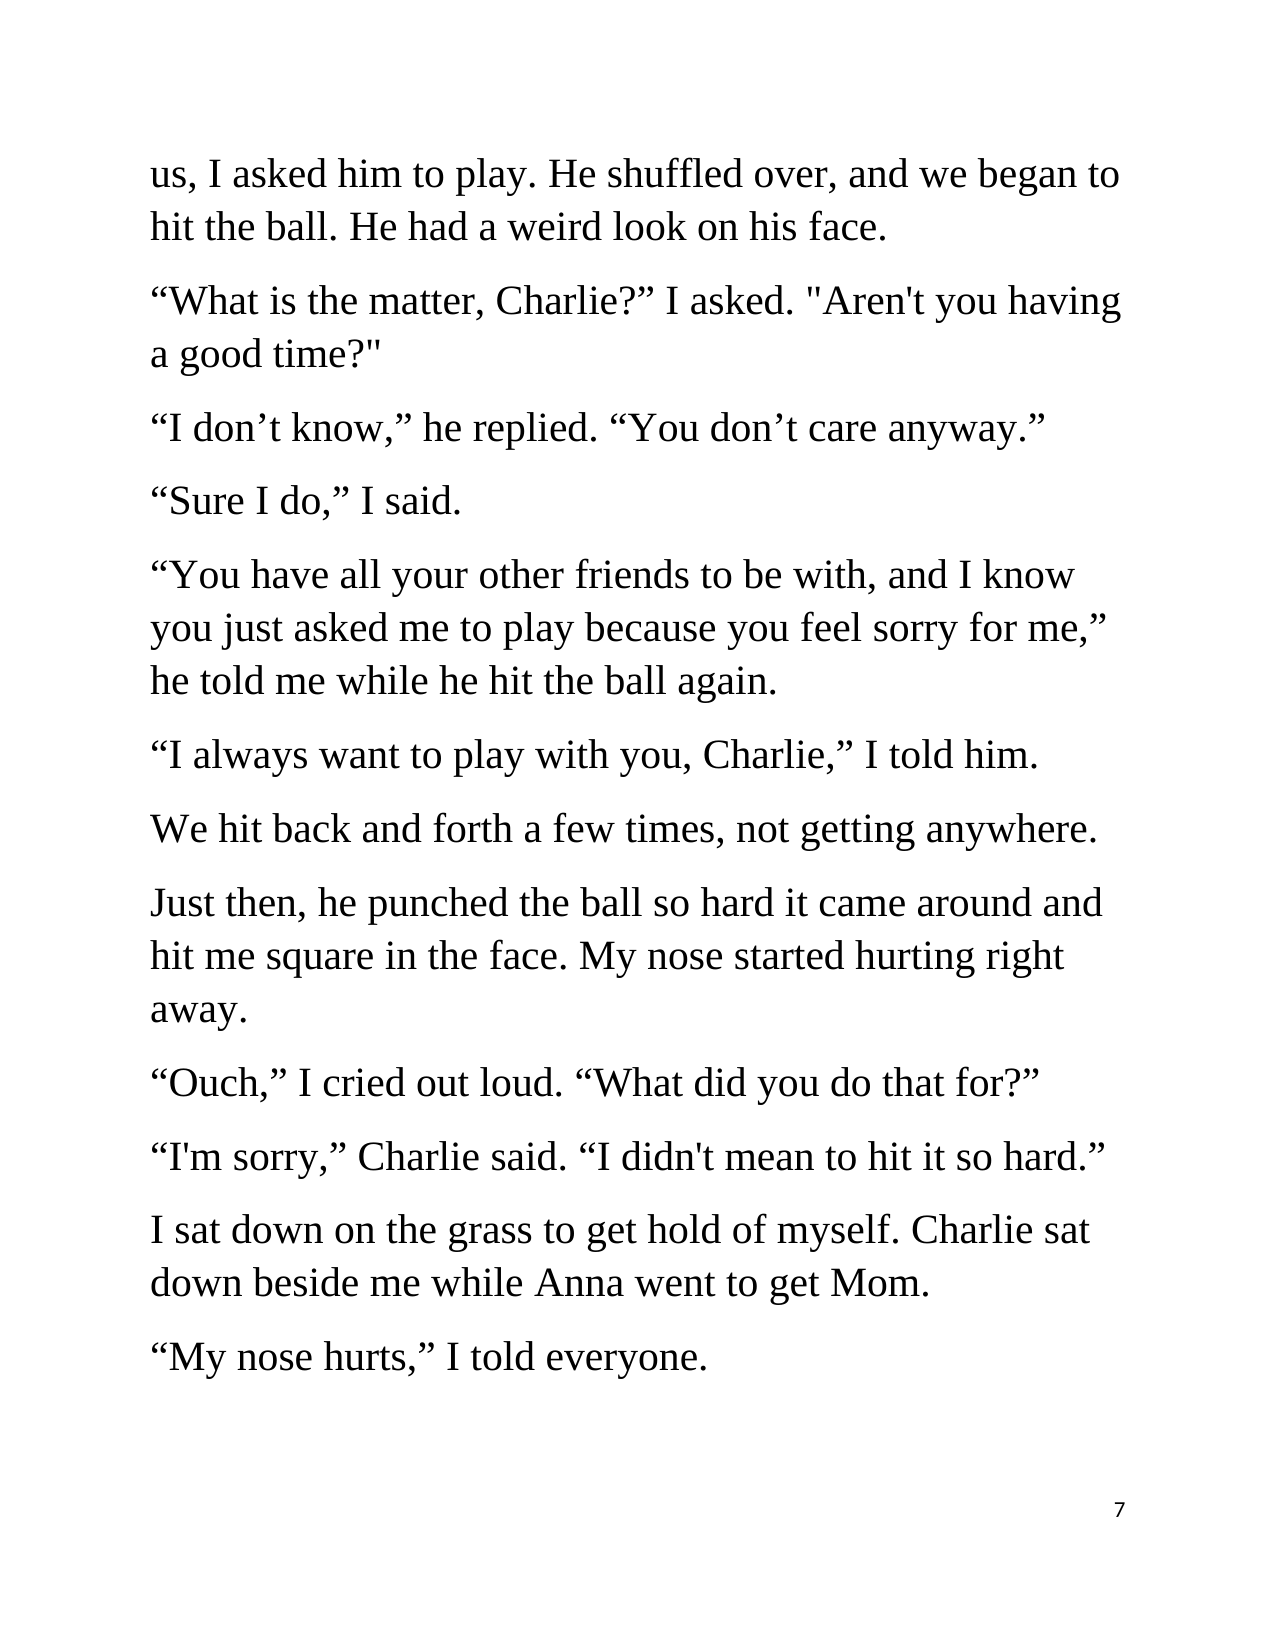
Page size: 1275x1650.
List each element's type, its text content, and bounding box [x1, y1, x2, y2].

text “My nose hurts,” I told everyone. [150, 1333, 1125, 1380]
text I sat down on the grass to get hold of myself. Charlie sat down beside me while Anna went to get Mom. [150, 1207, 1125, 1306]
text “I don’t know,” he replied. “You don’t care anyway.” [150, 404, 1125, 450]
text “Sure I do,” I said. [150, 478, 1125, 524]
text “Ouch,” I cried out loud. “What did you do that for?” [150, 1059, 1125, 1105]
text “I always want to play with you, Charlie,” I told him. [150, 731, 1125, 777]
text “You have all your other friends to be with, and I know you just asked me to play because you feel sorry for me,” he told me while he hit the ball again. [150, 551, 1125, 704]
text “What is the matter, Charlie?” I asked. "Aren't you having a good time?" [150, 277, 1125, 376]
text us, I asked him to play. He shuffled over, and we began to hit the ball. He had a weird look on his face. [150, 150, 1125, 249]
text “I'm sorry,” Charlie said. “I didn't mean to hit it so hard.” [150, 1133, 1125, 1179]
text Just then, he punched the ball so hard it came around and hit me square in the face. My nose started hurting right away. [150, 879, 1125, 1031]
text We hit back and forth a few times, not getting anywhere. [150, 805, 1125, 851]
